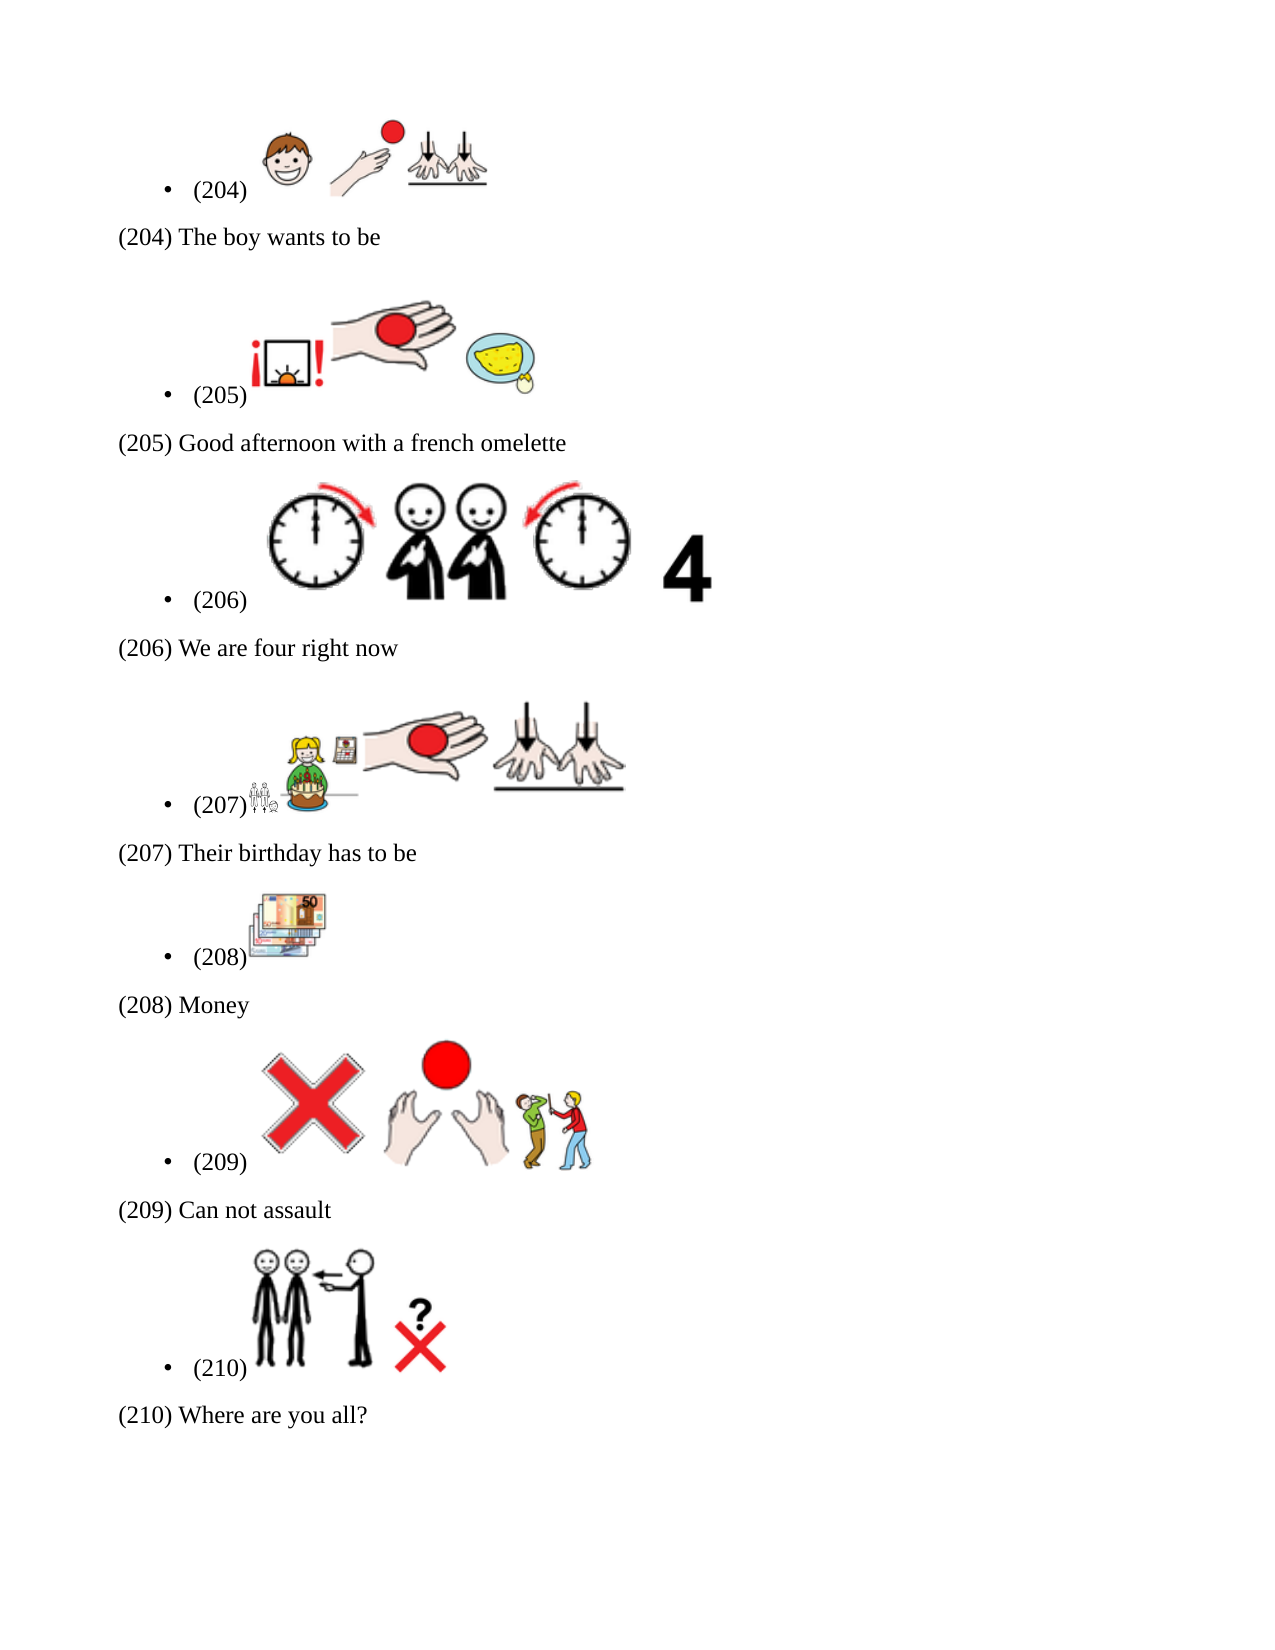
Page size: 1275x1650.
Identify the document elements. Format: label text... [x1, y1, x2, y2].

list (210) [164, 1243, 1157, 1381]
list (208) [164, 886, 1157, 971]
picture [247, 885, 328, 966]
list (206) [164, 475, 1157, 614]
picture [247, 1037, 594, 1171]
picture [247, 680, 626, 814]
text (204) The boy wants to be [118, 222, 1157, 251]
list (207) [164, 680, 1157, 819]
list (209) [164, 1037, 1157, 1176]
picture [247, 270, 541, 404]
list (204) [164, 118, 1157, 203]
picture [247, 1242, 461, 1376]
text (210) Where are you all? [118, 1400, 1157, 1429]
list (205) [164, 270, 1157, 409]
text (207) Their birthday has to be [118, 838, 1157, 867]
text (208) Money [118, 990, 1157, 1019]
text (206) We are four right now [118, 633, 1157, 662]
text (209) Can not assault [118, 1195, 1157, 1224]
text (205) Good afternoon with a french omelette [118, 428, 1157, 456]
picture [247, 118, 488, 199]
picture [247, 475, 728, 609]
